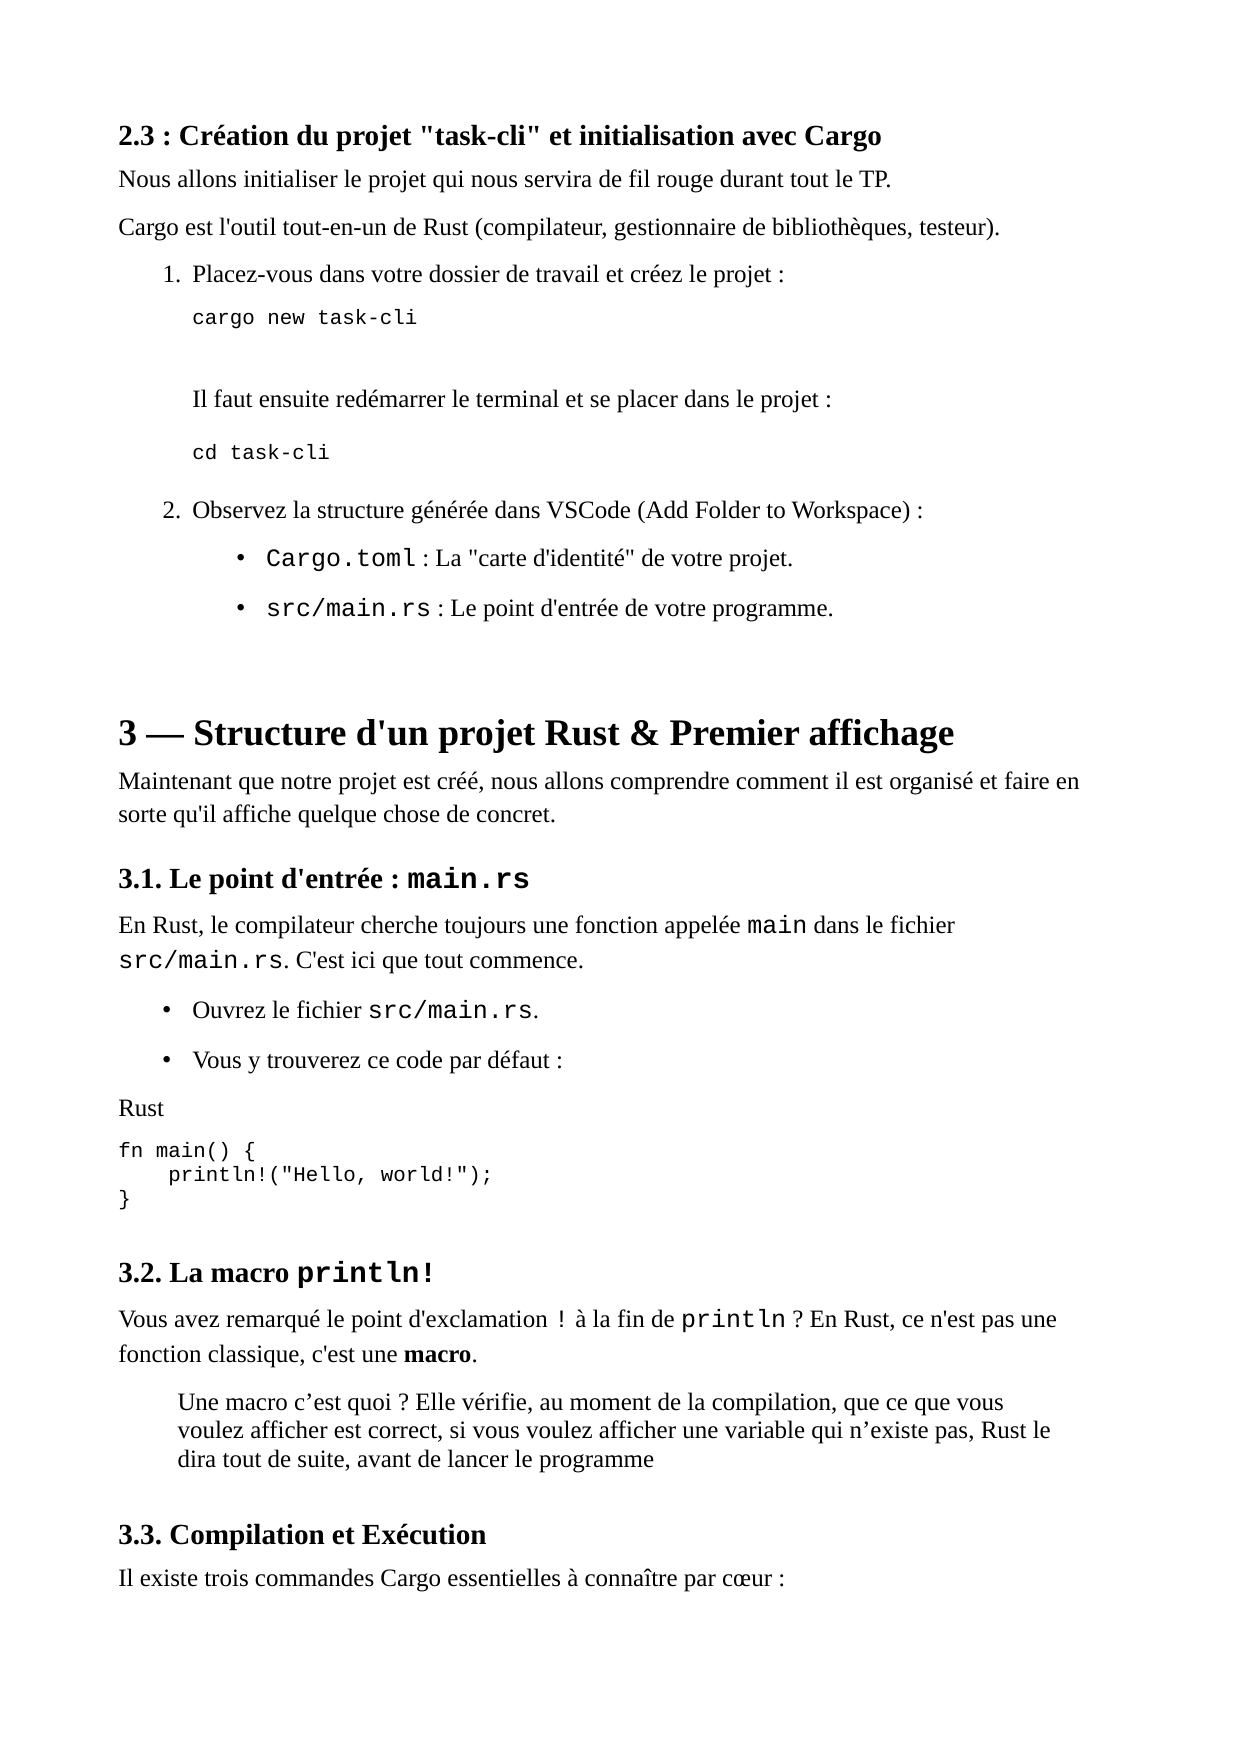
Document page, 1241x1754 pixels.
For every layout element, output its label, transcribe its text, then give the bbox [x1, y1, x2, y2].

subtitle 3.3. Compilation et Exécution [118, 1517, 1122, 1551]
text fn main() { [118, 1140, 1122, 1164]
text } [118, 1188, 1122, 1211]
text Vous avez remarqué le point d'exclamation ! à la fin de println ? En Rust, ce n'est pas une fonction classique, c'est une macro. [118, 1304, 1122, 1368]
list Cargo.toml : La "carte d'identité" de votre projet. [236, 543, 1122, 573]
text Cargo est l'outil tout-en-un de Rust (compilateur, gestionnaire de bibliothèques, testeur). [118, 212, 1122, 241]
list Ouvrez le fichier src/main.rs. [162, 995, 1122, 1026]
text println!("Hello, world!"); [118, 1164, 1122, 1188]
list Placez-vous dans votre dossier de travail et créez le projet : [162, 259, 1122, 288]
list Observez la structure générée dans VSCode (Add Folder to Workspace) : [162, 495, 1122, 524]
list src/main.rs : Le point d'entrée de votre programme. [236, 593, 1122, 623]
list cargo new task-cli [162, 307, 1122, 331]
text En Rust, le compilateur cherche toujours une fonction appelée main dans le fichier src/main.rs. C'est ici que tout commence. [118, 910, 1122, 976]
text cd task-cli [118, 442, 1122, 466]
subtitle 3 — Structure d'un projet Rust & Premier affichage [118, 711, 1122, 754]
subtitle 3.1. Le point d'entrée : main.rs [118, 862, 1122, 898]
text Maintenant que notre projet est créé, nous allons comprendre comment il est organisé et faire en sorte qu'il affiche quelque chose de concret. [118, 766, 1122, 828]
subtitle 3.2. La macro println! [118, 1255, 1122, 1291]
subtitle 2.3 : Création du projet "task-cli" et initialisation avec Cargo [118, 118, 1122, 152]
text Nous allons initialiser le projet qui nous servira de fil rouge durant tout le TP. [118, 164, 1122, 193]
text Il existe trois commandes Cargo essentielles à connaître par cœur : [118, 1563, 1122, 1592]
text Rust [118, 1093, 1122, 1122]
text Il faut ensuite redémarrer le terminal et se placer dans le projet : [118, 384, 1122, 412]
list Vous y trouverez ce code par défaut : [162, 1045, 1122, 1074]
text Une macro c’est quoi ? Elle vérifie, au moment de la compilation, que ce que vous voulez afficher est correct, si vous voulez afficher une variable qui n’existe pas, Rust le dira tout de suite, avant de lancer le programme [177, 1387, 1063, 1473]
